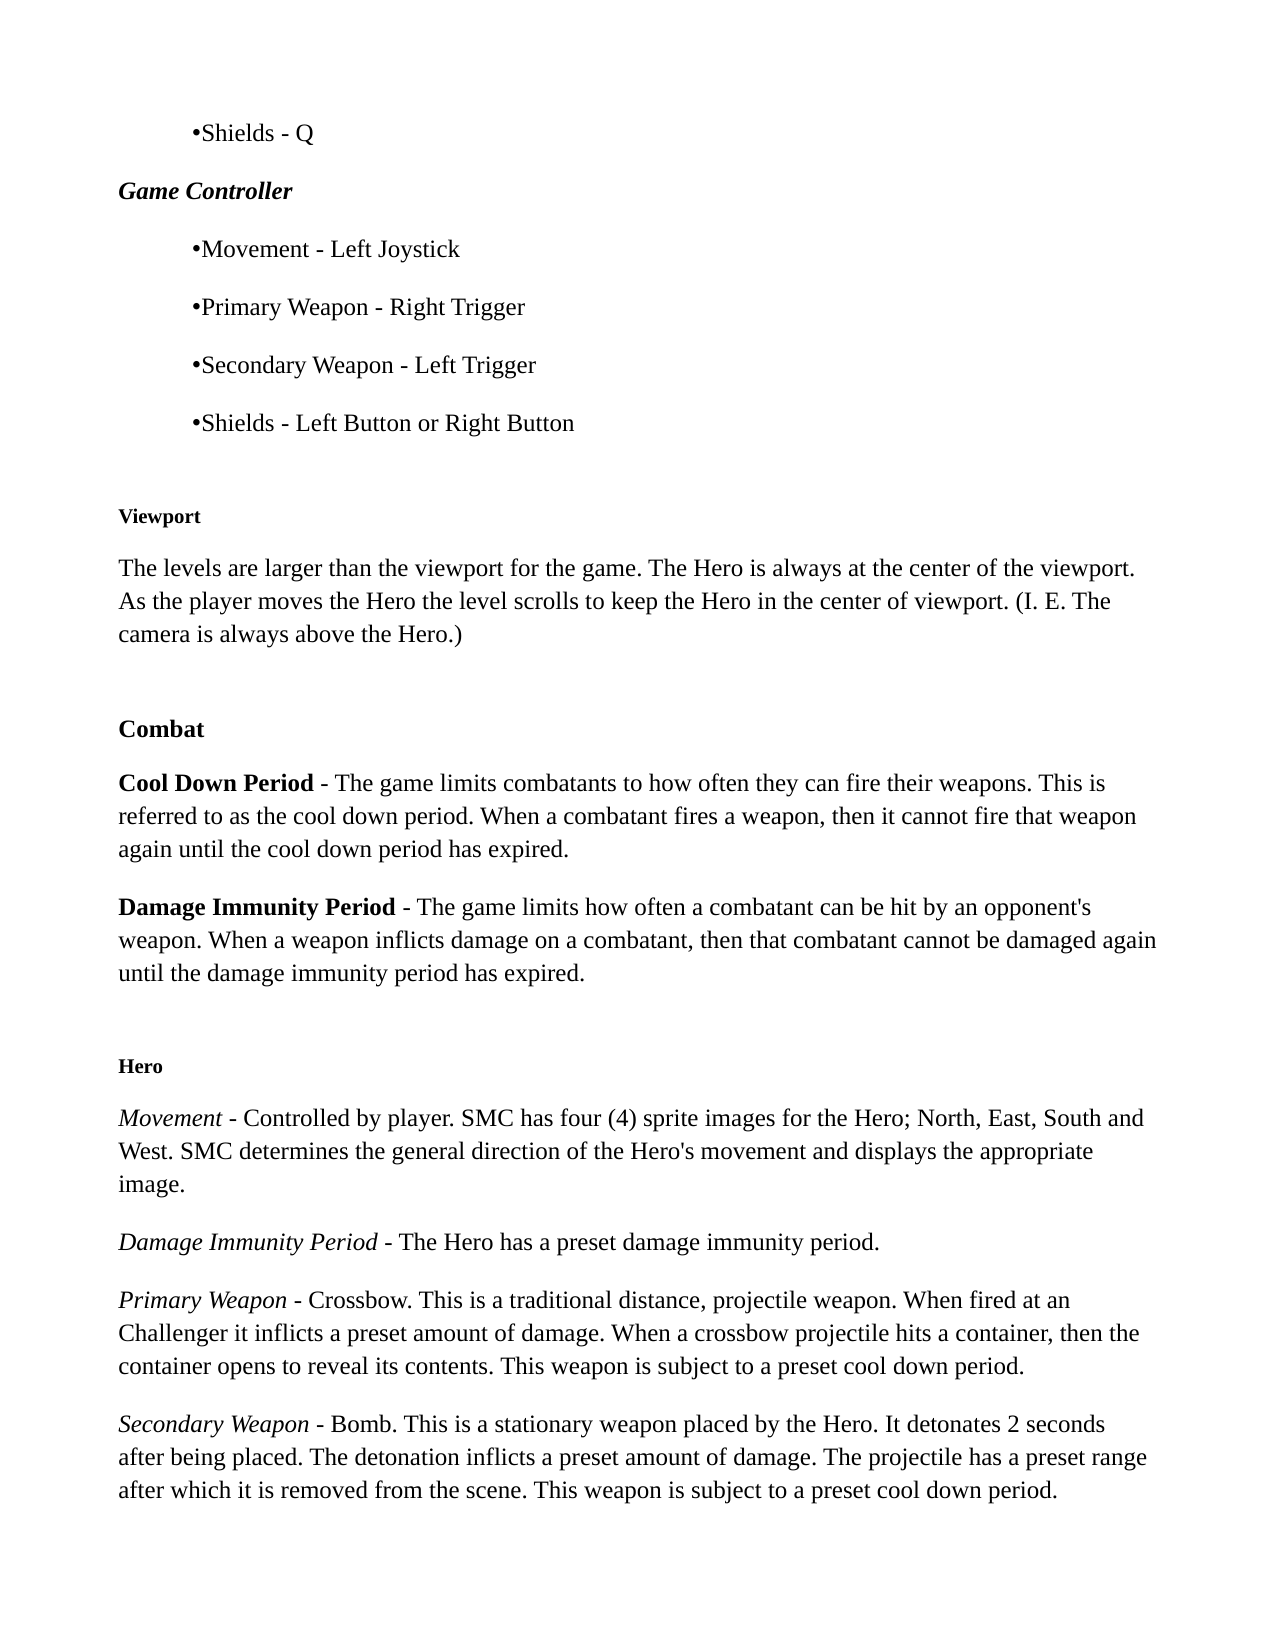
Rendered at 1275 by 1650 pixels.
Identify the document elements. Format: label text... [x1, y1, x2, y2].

list Shields - Q [118, 118, 1157, 147]
list Movement - Left Joystick [118, 234, 1157, 263]
text Primary Weapon - Crossbow. This is a traditional distance, projectile weapon. When fired at an Challenger it inflicts a preset amount of damage. When a crossbow projectile hits a container, then the container opens to reveal its contents. This weapon is subject to a preset cool down period. [118, 1285, 1157, 1380]
text Damage Immunity Period - The game limits how often a combatant can be hit by an opponent's weapon. When a weapon inflicts damage on a combatant, then that combatant cannot be damaged again until the damage immunity period has expired. [118, 892, 1157, 987]
subtitle Viewport [118, 504, 1157, 528]
text The levels are larger than the viewport for the game. The Hero is always at the center of the viewport. As the player moves the Hero the level scrolls to keep the Hero in the center of viewport. (I. E. The camera is always above the Hero.) [118, 553, 1157, 648]
list Shields - Left Button or Right Button [118, 408, 1157, 437]
text Game Controller [118, 176, 1157, 205]
subtitle Hero [118, 1054, 1157, 1078]
text Cool Down Period - The game limits combatants to how often they can fire their weapons. This is referred to as the cool down period. When a combatant fires a weapon, then it cannot fire that weapon again until the cool down period has expired. [118, 768, 1157, 863]
text Movement - Controlled by player. SMC has four (4) sprite images for the Hero; North, East, South and West. SMC determines the general direction of the Hero's movement and displays the appropriate image. [118, 1103, 1157, 1198]
text Secondary Weapon - Bomb. This is a stationary weapon placed by the Hero. It detonates 2 seconds after being placed. The detonation inflicts a preset amount of damage. The projectile has a preset range after which it is removed from the scene. This weapon is subject to a preset cool down period. [118, 1409, 1157, 1504]
subtitle Combat [118, 714, 1157, 743]
list Primary Weapon - Right Trigger [118, 292, 1157, 321]
text Damage Immunity Period - The Hero has a preset damage immunity period. [118, 1227, 1157, 1256]
list Secondary Weapon - Left Trigger [118, 350, 1157, 379]
